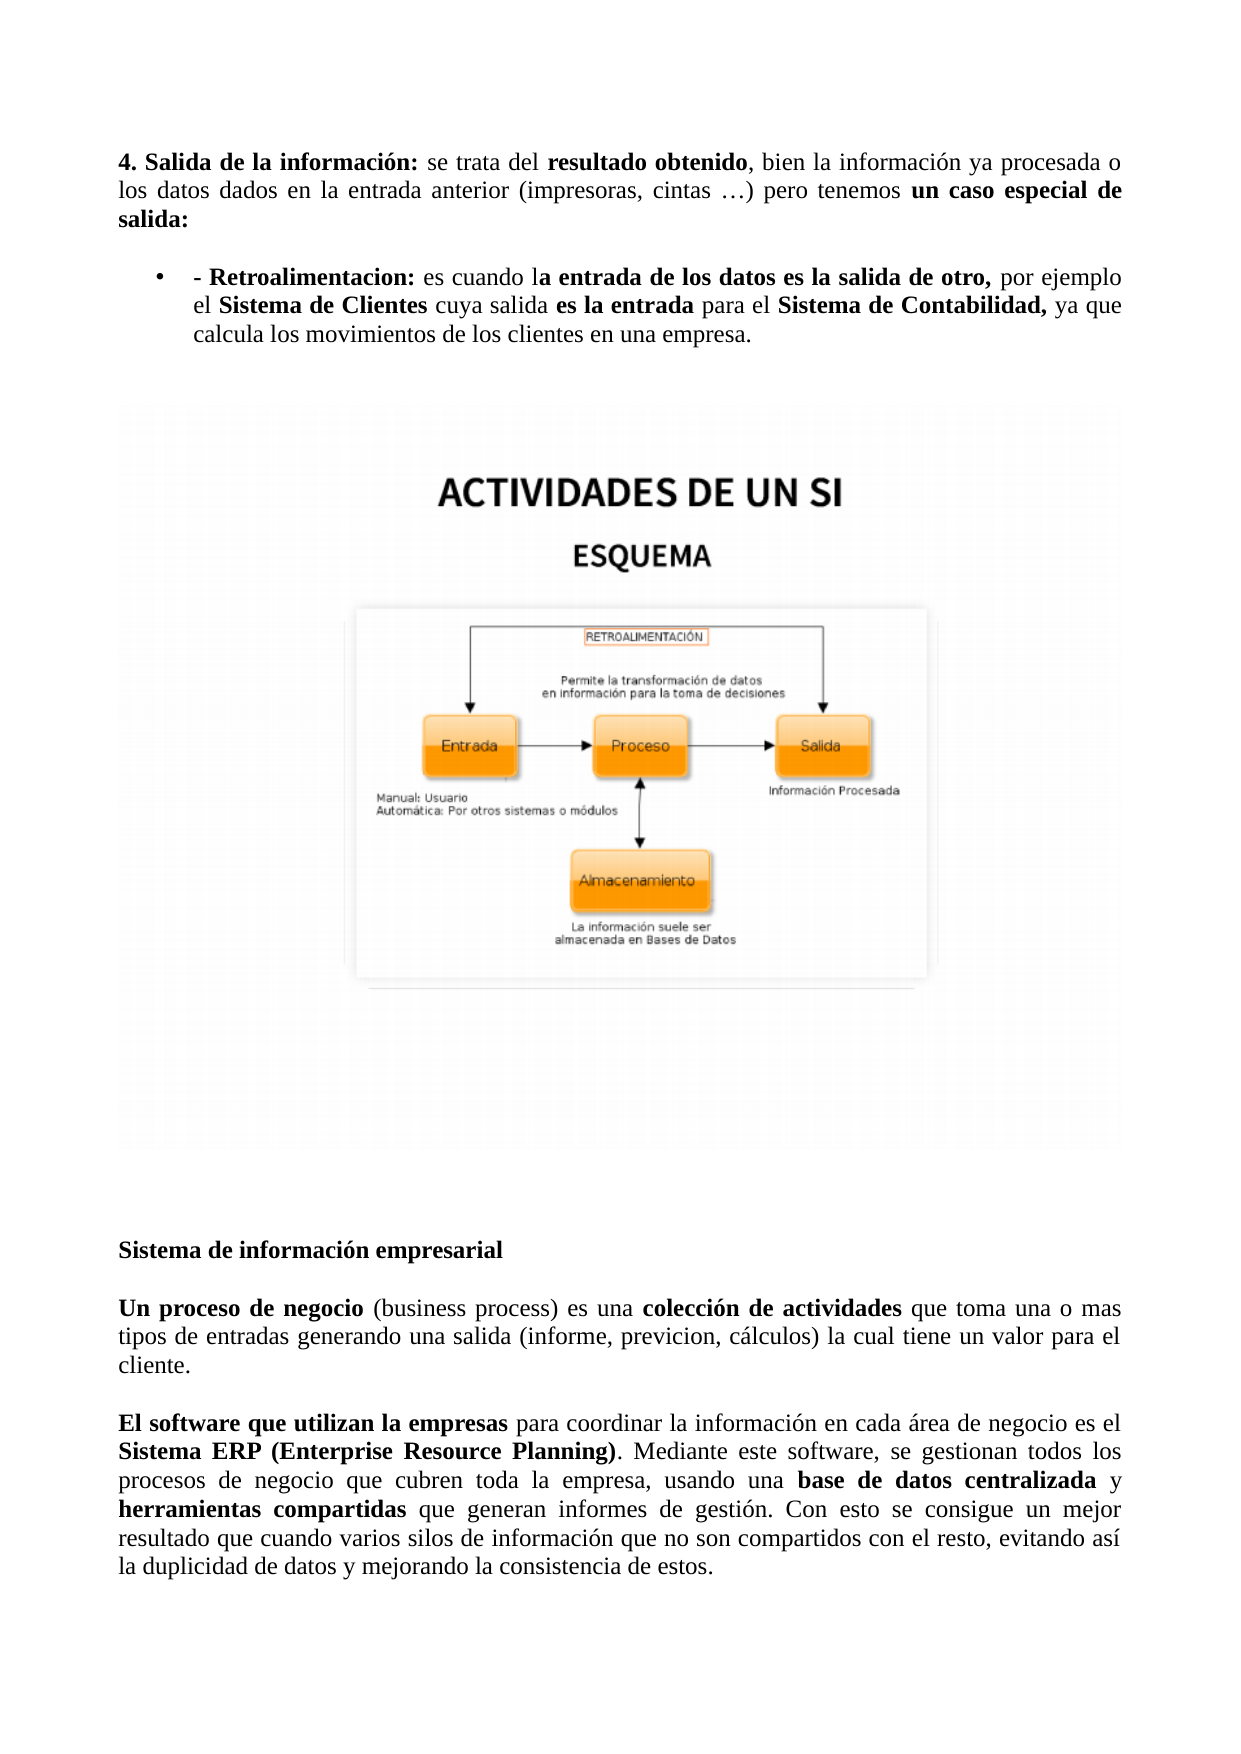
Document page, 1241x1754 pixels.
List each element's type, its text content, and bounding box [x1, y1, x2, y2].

text Un proceso de negocio (business process) es una colección de actividades que toma una o mas tipos de entradas generando una salida (informe, previcion, cálculos) la cual tiene un valor para el cliente. [118, 1293, 1122, 1379]
picture [118, 405, 1123, 1149]
text 4. Salida de la información: se trata del resultado obtenido, bien la información ya procesada o los datos dados en la entrada anterior (impresoras, cintas …) pero tenemos un caso especial de salida: [118, 147, 1122, 233]
text El software que utilizan la empresas para coordinar la información en cada área de negocio es el Sistema ERP (Enterprise Resource Planning). Mediante este software, se gestionan todos los procesos de negocio que cubren toda la empresa, usando una base de datos centralizada y herramientas compartidas que generan informes de gestión. Con esto se consigue un mejor resultado que cuando varios silos de información que no son compartidos con el resto, evitando así la duplicidad de datos y mejorando la consistencia de estos. [118, 1408, 1122, 1580]
text Sistema de información empresarial [118, 1235, 1122, 1264]
list - Retroalimentacion: es cuando la entrada de los datos es la salida de otro, por ejemplo el Sistema de Clientes cuya salida es la entrada para el Sistema de Contabilidad, ya que calcula los movimientos de los clientes en una empresa. [156, 262, 1122, 348]
